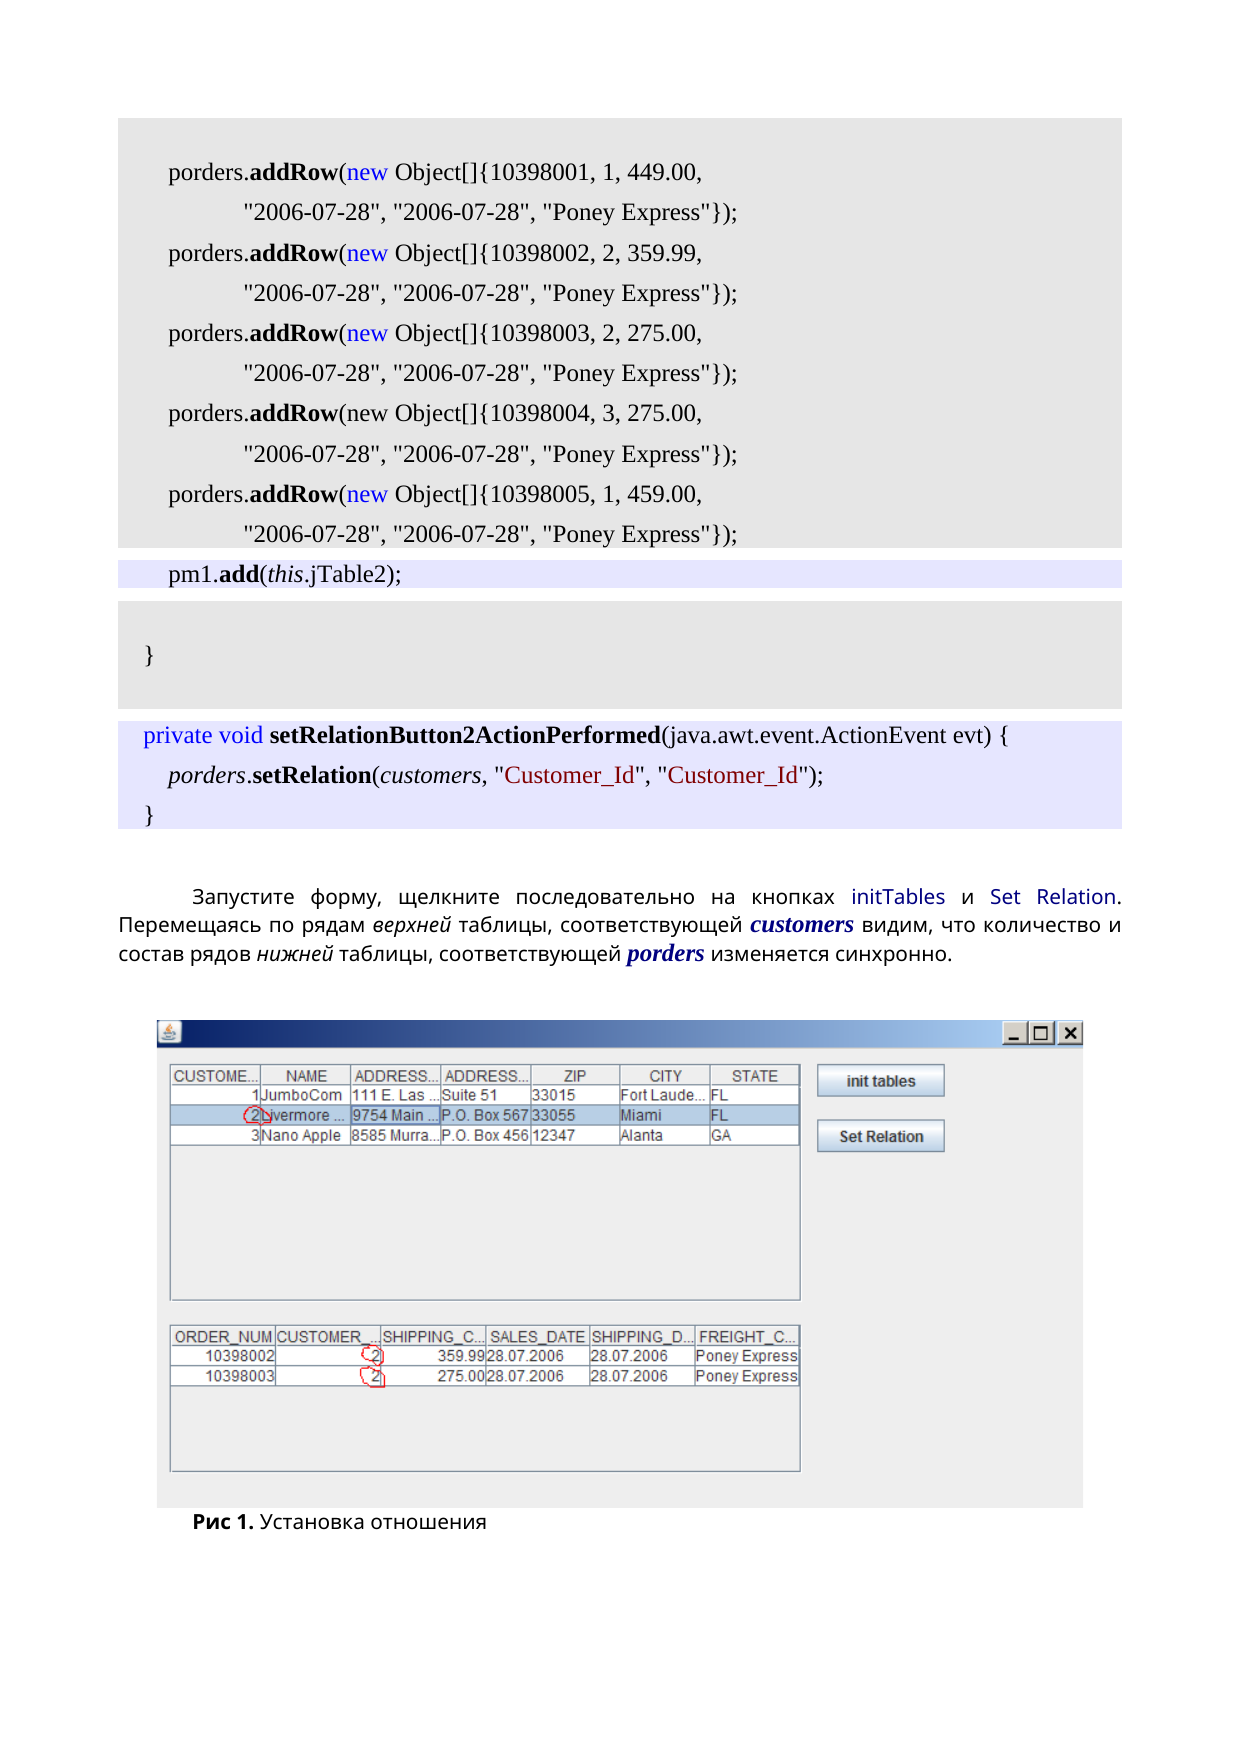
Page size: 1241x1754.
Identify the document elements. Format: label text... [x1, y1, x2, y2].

text porders.addRow(new Object[]{10398004, 3, 275.00, [118, 399, 1122, 427]
text Запустите форму, щелкните последовательно на кнопках initTables и Set Relation. Перемещаясь по рядам верхней таблицы, соответствующей customers видим, что количество и состав рядов нижней таблицы, соответствующей porders изменяется синхронно. [118, 882, 1122, 967]
text Рис 1. Установка отношения [118, 1021, 1122, 1536]
text "2006-07-28", "2006-07-28", "Poney Express"}); [118, 440, 1122, 467]
text } [118, 641, 1122, 668]
text } [118, 802, 1122, 829]
text porders.addRow(new Object[]{10398005, 1, 459.00, [118, 480, 1122, 508]
text "2006-07-28", "2006-07-28", "Poney Express"}); [118, 279, 1122, 307]
text porders.addRow(new Object[]{10398002, 2, 359.99, [118, 239, 1122, 266]
text pm1.add(this.jTable2); [118, 560, 1122, 588]
text "2006-07-28", "2006-07-28", "Poney Express"}); [118, 359, 1122, 387]
text private void setRelationButton2ActionPerformed(java.awt.event.ActionEvent evt) { [118, 721, 1122, 749]
text porders.addRow(new Object[]{10398001, 1, 449.00, [118, 158, 1122, 186]
text porders.setRelation(customers, "Customer_Id", "Customer_Id"); [118, 761, 1122, 789]
text porders.addRow(new Object[]{10398003, 2, 275.00, [118, 319, 1122, 347]
text "2006-07-28", "2006-07-28", "Poney Express"}); [118, 198, 1122, 226]
text "2006-07-28", "2006-07-28", "Poney Express"}); [118, 520, 1122, 548]
